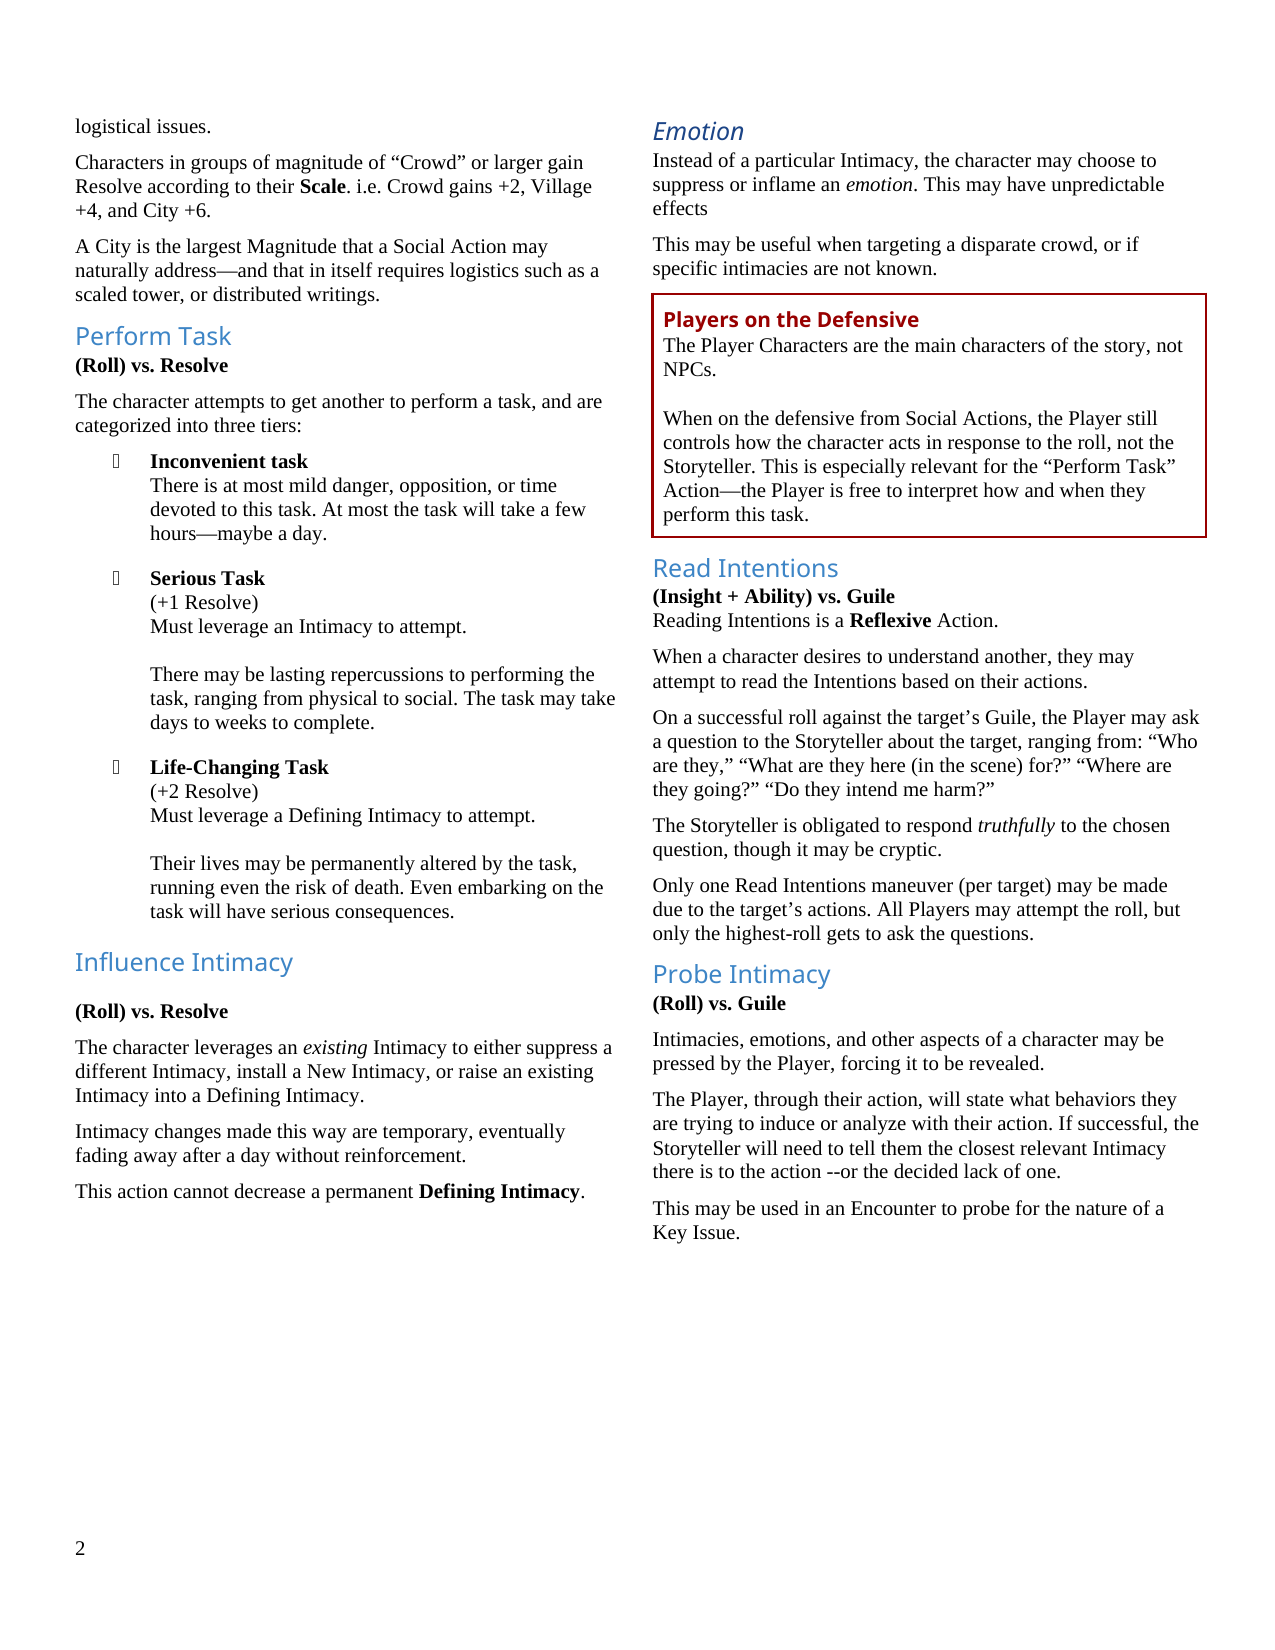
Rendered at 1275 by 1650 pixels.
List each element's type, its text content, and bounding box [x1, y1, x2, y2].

subtitle Read Intentions [652, 550, 1200, 584]
subtitle Perform Task [75, 318, 622, 352]
text (Roll) vs. Resolve [75, 999, 622, 1023]
text This may be used in an Encounter to probe for the nature of a Key Issue. [652, 1196, 1200, 1244]
text This may be useful when targeting a disparate crowd, or if specific intimacies are not known. [652, 232, 1200, 280]
text This action cannot decrease a permanent Defining Intimacy. [75, 1179, 622, 1203]
list Serious Task (+1 Resolve) Must leverage an Intimacy to attempt. There may be lasting repercussions to performing the task, ranging from physical to social. The task may take days to weeks to complete. [112, 566, 622, 734]
text The Storyteller is obligated to respond truthfully to the chosen question, though it may be cryptic. [652, 813, 1200, 861]
subtitle Influence Intimacy [75, 944, 622, 978]
text logistical issues. [75, 114, 622, 138]
text (Roll) vs. Guile [652, 991, 1200, 1015]
text The character attempts to get another to perform a task, and are categorized into three tiers: [75, 388, 622, 437]
text Intimacy changes made this way are temporary, eventually fading away after a day without reinforcement. [75, 1119, 622, 1167]
list Life-Changing Task (+2 Resolve) Must leverage a Defining Intimacy to attempt. Their lives may be permanently altered by the task, running even the risk of death. Even embarking on the task will have serious consequences. [112, 755, 622, 923]
subtitle Probe Intimacy [652, 957, 1200, 991]
list Inconvenient task There is at most mild danger, opposition, or time devoted to this task. At most the task will take a few hours—maybe a day. [112, 449, 622, 545]
text Characters in groups of magnitude of “Crowd” or larger gain Resolve according to their Scale. i.e. Crowd gains +2, Village +4, and City +6. [75, 150, 622, 222]
text The character leverages an existing Intimacy to either suppress a different Intimacy, install a New Intimacy, or raise an existing Intimacy into a Defining Intimacy. [75, 1035, 622, 1107]
text The Player, through their action, will state what behaviors they are trying to induce or analyze with their action. If successful, the Storyteller will need to tell them the closest relevant Intimacy there is to the action --or the decided lack of one. [652, 1087, 1200, 1183]
subtitle Emotion [652, 114, 1200, 148]
text On a successful roll against the target’s Guile, the Player may ask a question to the Storyteller about the target, ranging from: “Who are they,” “What are they here (in the scene) for?” “Where are they going?” “Do they intend me harm?” [652, 704, 1200, 801]
text (Roll) vs. Resolve [75, 352, 622, 377]
text A City is the largest Magnitude that a Social Action may naturally address—and that in itself requires logistics such as a scaled tower, or distributed writings. [75, 234, 622, 306]
table_header Players on the Defensive The Player Characters are the main characters of the story, not NPCs. When on the defensive from Social Actions, the Player still controls how the character acts in response to the roll, not the Storyteller. This is especially relevant for the “Perform Task” Action—the Player is free to interpret how and when they perform this task. [654, 295, 1205, 536]
text When a character desires to understand another, they may attempt to read the Intentions based on their actions. [652, 644, 1200, 693]
text (Insight + Ability) vs. Guile Reading Intentions is a Reflexive Action. [652, 584, 1200, 632]
text Instead of a particular Intimacy, the character may choose to suppress or inflame an emotion. This may have unpredictable effects [652, 148, 1200, 220]
text Intimacies, emotions, and other aspects of a character may be pressed by the Player, forcing it to be revealed. [652, 1027, 1200, 1075]
text Only one Read Intentions maneuver (per target) may be made due to the target’s actions. All Players may attempt the roll, but only the highest-roll gets to ask the questions. [652, 873, 1200, 945]
